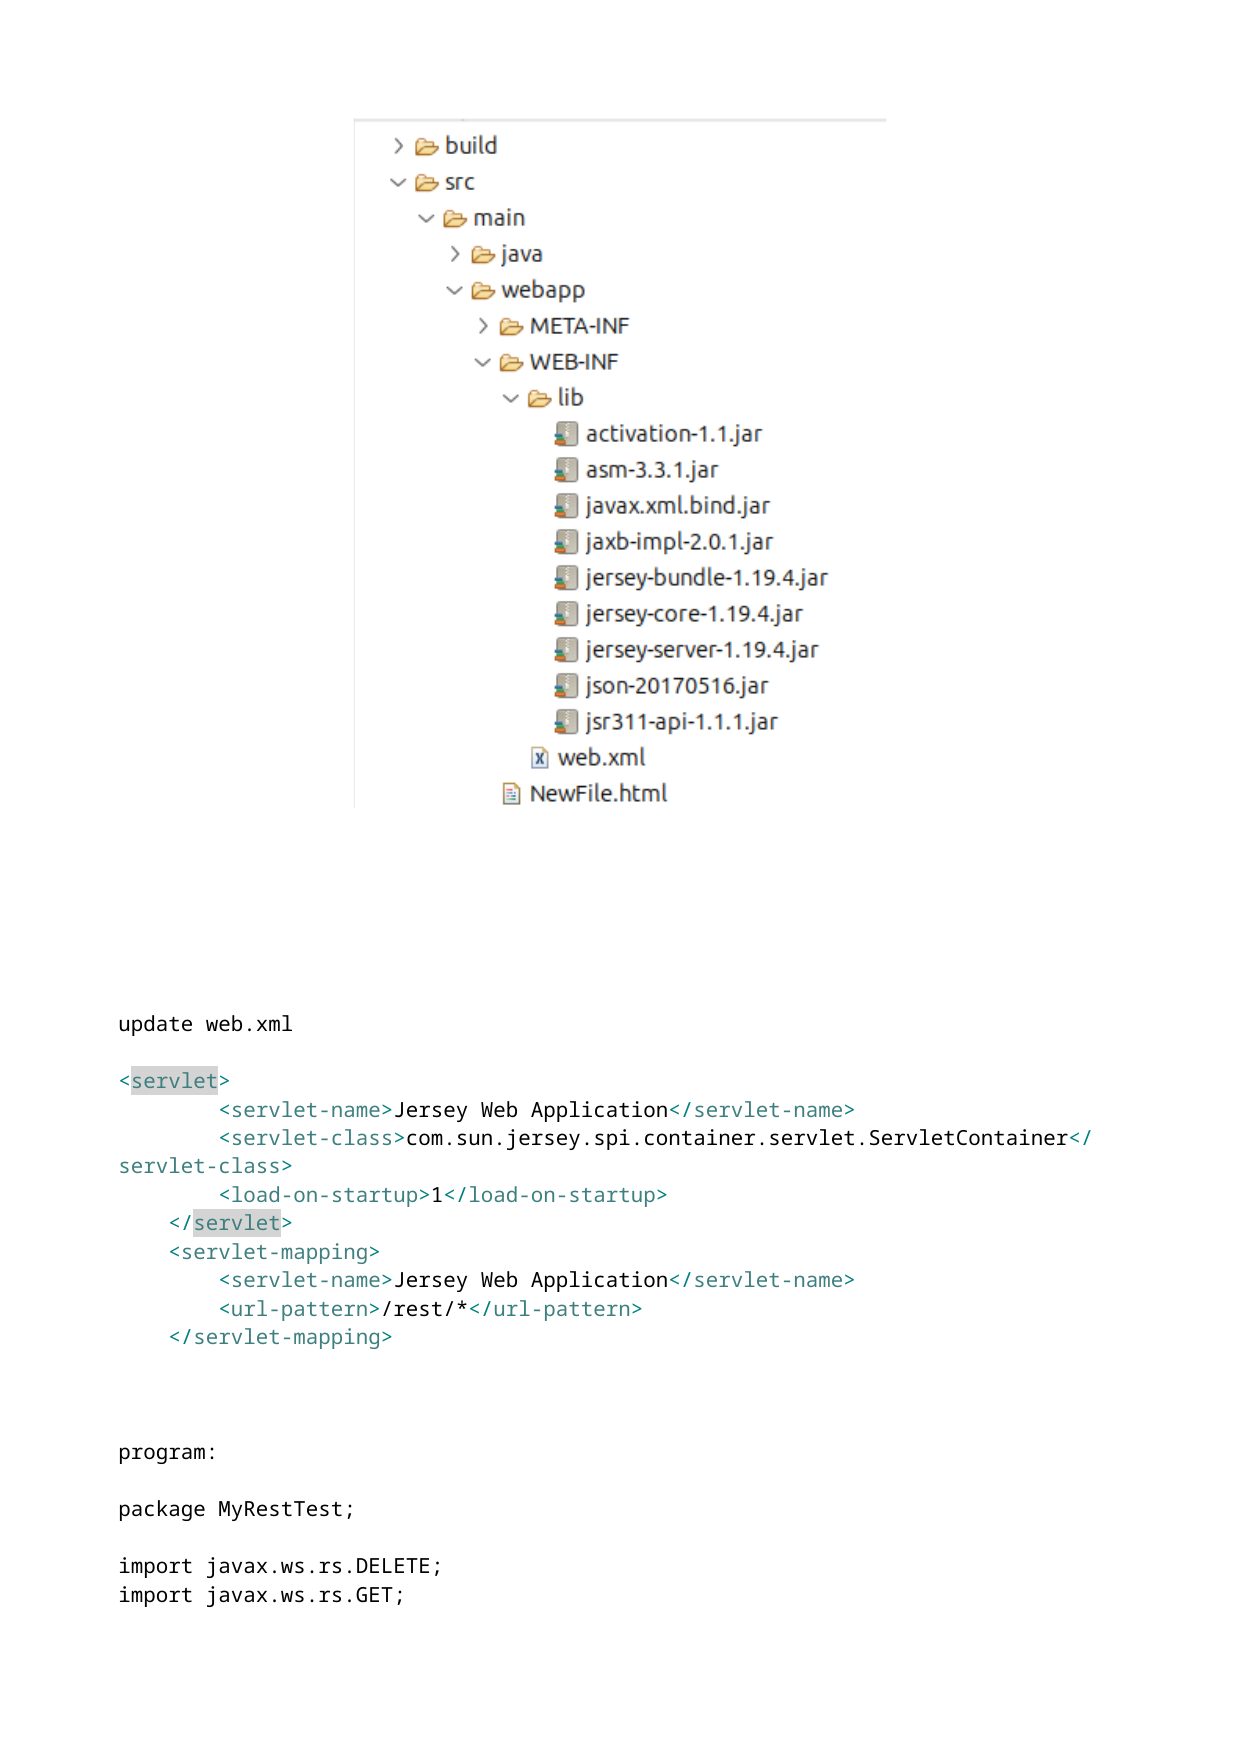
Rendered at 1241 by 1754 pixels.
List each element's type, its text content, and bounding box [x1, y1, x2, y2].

text <url-pattern>/rest/*</url-pattern> [118, 1294, 1122, 1322]
text import javax.ws.rs.GET; [118, 1580, 1122, 1608]
text <servlet-name>Jersey Web Application</servlet-name> [118, 1095, 1122, 1123]
text package MyRestTest; [118, 1494, 1122, 1522]
text update web.xml [118, 1009, 1122, 1037]
text <servlet-name>Jersey Web Application</servlet-name> [118, 1265, 1122, 1294]
text <servlet-class>com.sun.jersey.spi.container.servlet.ServletContainer</servlet-class> [118, 1123, 1122, 1180]
text import javax.ws.rs.DELETE; [118, 1551, 1122, 1580]
text </servlet> [118, 1208, 1122, 1237]
text <load-on-startup>1</load-on-startup> [118, 1180, 1122, 1208]
text </servlet-mapping> [118, 1322, 1122, 1351]
text <servlet> [118, 1066, 1122, 1095]
text <servlet-mapping> [118, 1237, 1122, 1265]
text program: [118, 1437, 1122, 1465]
